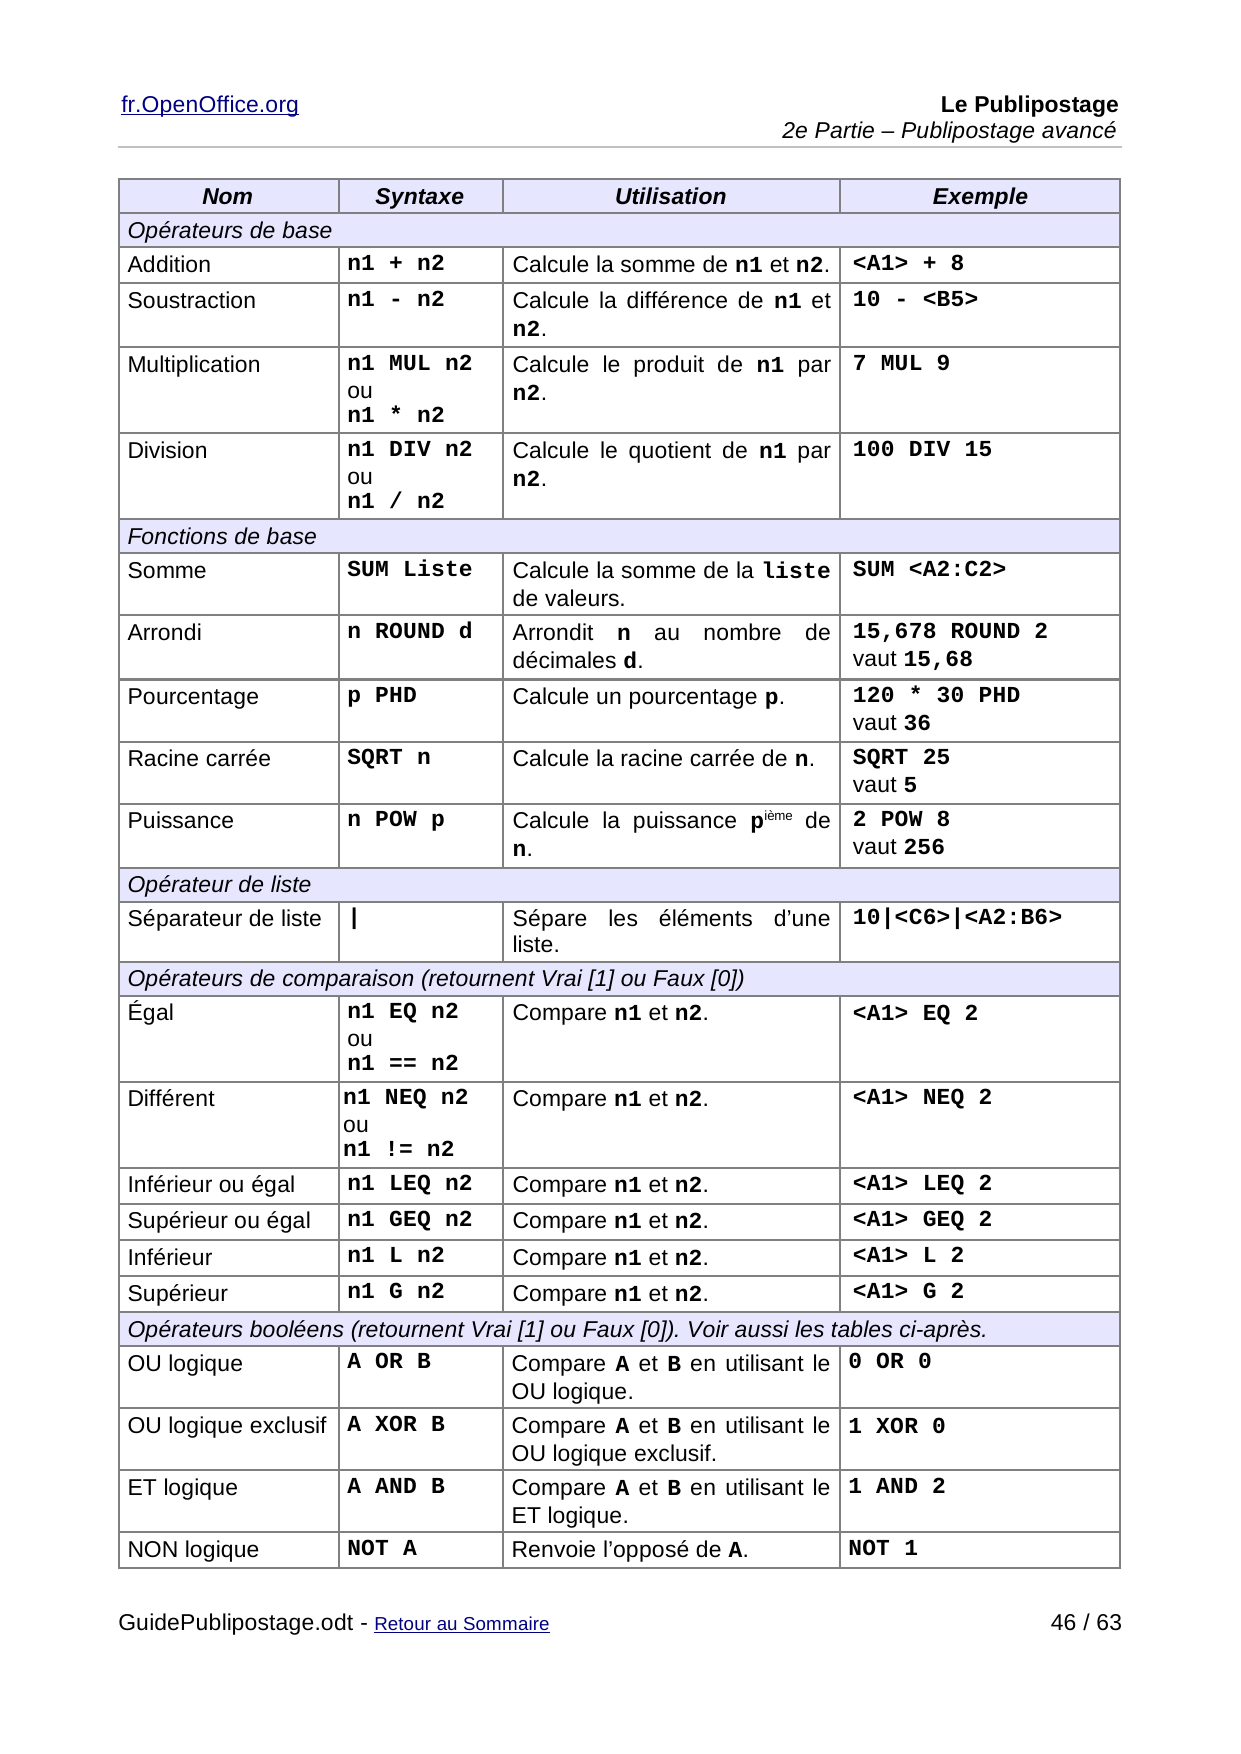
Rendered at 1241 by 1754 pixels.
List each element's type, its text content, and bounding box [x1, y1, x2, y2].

table_cell Compare n1 et n2. [504, 1169, 839, 1203]
table_cell n1 NEQ n2 ou n1 != n2 [340, 1083, 502, 1167]
table_cell Arrondit n au nombre de décimales d. [504, 616, 839, 678]
table_cell Multiplication [120, 348, 338, 432]
table_cell <A1> L 2 [841, 1241, 1119, 1275]
table_cell SQRT 25 vaut 5 [841, 743, 1119, 803]
table_cell <A1> NEQ 2 [841, 1083, 1119, 1167]
table_cell n1 G n2 [340, 1277, 502, 1311]
table_cell 7 MUL 9 [841, 348, 1119, 432]
table_cell n1 GEQ n2 [340, 1205, 502, 1239]
table_cell 120 * 30 PHD vaut 36 [841, 681, 1119, 741]
table_cell Calcule la puissance pième de n. [504, 805, 839, 867]
table_cell Calcule le produit de n1 par n2. [504, 348, 839, 432]
table_cell p PHD [340, 681, 502, 741]
table_cell n POW p [340, 805, 502, 867]
table_cell Division [120, 434, 338, 518]
table_cell 100 DIV 15 [841, 434, 1119, 518]
table_cell <A1> LEQ 2 [841, 1169, 1119, 1203]
table_cell A XOR B [340, 1409, 502, 1469]
table_cell Inférieur ou égal [120, 1169, 338, 1203]
table_cell <A1> + 8 [841, 248, 1119, 282]
table_cell Opérateurs de base [120, 214, 1119, 246]
table_cell Compare n1 et n2. [504, 1241, 839, 1275]
table_cell OU logique [120, 1347, 338, 1407]
table_cell Opérateurs booléens (retournent Vrai [1] ou Faux [0]). Voir aussi les tables ci-après. [120, 1313, 1119, 1345]
table_cell n1 + n2 [340, 248, 502, 282]
table_cell Calcule un pourcentage p. [504, 681, 839, 741]
table_cell n1 MUL n2 ou n1 * n2 [340, 348, 502, 432]
table_cell Opérateur de liste [120, 869, 1119, 901]
table_cell <A1> GEQ 2 [841, 1205, 1119, 1239]
table_cell NOT A [340, 1533, 502, 1567]
table_cell Sépare les éléments d’une liste. [504, 903, 839, 961]
table_cell SUM Liste [340, 554, 502, 614]
table_cell OU logique exclusif [120, 1409, 338, 1469]
table_cell Compare A et B en utilisant le OU logique exclusif. [504, 1409, 839, 1469]
table_cell Puissance [120, 805, 338, 867]
table_cell NON logique [120, 1533, 338, 1567]
table_cell Compare A et B en utilisant le ET logique. [504, 1471, 839, 1531]
table_cell 10|<C6>|<A2:B6> [841, 903, 1119, 961]
table_cell Soustraction [120, 284, 338, 346]
table_header Nom [120, 180, 338, 212]
table_cell Fonctions de base [120, 520, 1119, 552]
table_cell Compare A et B en utilisant le OU logique. [504, 1347, 839, 1407]
table_cell Compare n1 et n2. [504, 997, 839, 1081]
table_cell 1 XOR 0 [841, 1409, 1119, 1469]
table_cell Différent [120, 1083, 338, 1167]
table_cell Supérieur [120, 1277, 338, 1311]
table_cell Calcule la différence de n1 et n2. [504, 284, 839, 346]
table_cell 2 POW 8 vaut 256 [841, 805, 1119, 867]
table_cell Compare n1 et n2. [504, 1277, 839, 1311]
table_cell Séparateur de liste [120, 903, 338, 961]
table_cell Calcule la racine carrée de n. [504, 743, 839, 803]
table_cell NOT 1 [841, 1533, 1119, 1567]
table_header Utilisation [504, 180, 839, 212]
table_cell Calcule le quotient de n1 par n2. [504, 434, 839, 518]
table_cell 10 - <B5> [841, 284, 1119, 346]
table_cell | [340, 903, 502, 961]
table_cell Opérateurs de comparaison (retournent Vrai [1] ou Faux [0]) [120, 963, 1119, 995]
table_header Syntaxe [340, 180, 502, 212]
table_cell Supérieur ou égal [120, 1205, 338, 1239]
table_cell Compare n1 et n2. [504, 1205, 839, 1239]
table_cell ET logique [120, 1471, 338, 1531]
table_cell n1 EQ n2 ou n1 == n2 [340, 997, 502, 1081]
table_cell SQRT n [340, 743, 502, 803]
table_cell A OR B [340, 1347, 502, 1407]
table_cell Racine carrée [120, 743, 338, 803]
table_cell <A1> EQ 2 [841, 997, 1119, 1081]
table_cell n ROUND d [340, 616, 502, 678]
table_cell Égal [120, 997, 338, 1081]
table_cell A AND B [340, 1471, 502, 1531]
table_cell <A1> G 2 [841, 1277, 1119, 1311]
table_cell Pourcentage [120, 681, 338, 741]
table_cell Inférieur [120, 1241, 338, 1275]
table_header Exemple [841, 180, 1119, 212]
table_cell n1 LEQ n2 [340, 1169, 502, 1203]
table_cell 1 AND 2 [841, 1471, 1119, 1531]
table_cell Somme [120, 554, 338, 614]
table_cell Renvoie l’opposé de A. [504, 1533, 839, 1567]
table_cell n1 DIV n2 ou n1 / n2 [340, 434, 502, 518]
table_cell 0 OR 0 [841, 1347, 1119, 1407]
table_cell Calcule la somme de n1 et n2. [504, 248, 839, 282]
table_cell Addition [120, 248, 338, 282]
table_cell Compare n1 et n2. [504, 1083, 839, 1167]
table_cell Arrondi [120, 616, 338, 678]
table_cell SUM <A2:C2> [841, 554, 1119, 614]
table_cell n1 L n2 [340, 1241, 502, 1275]
table_cell n1 - n2 [340, 284, 502, 346]
table_cell Calcule la somme de la liste de valeurs. [504, 554, 839, 614]
table_cell 15,678 ROUND 2 vaut 15,68 [841, 616, 1119, 678]
